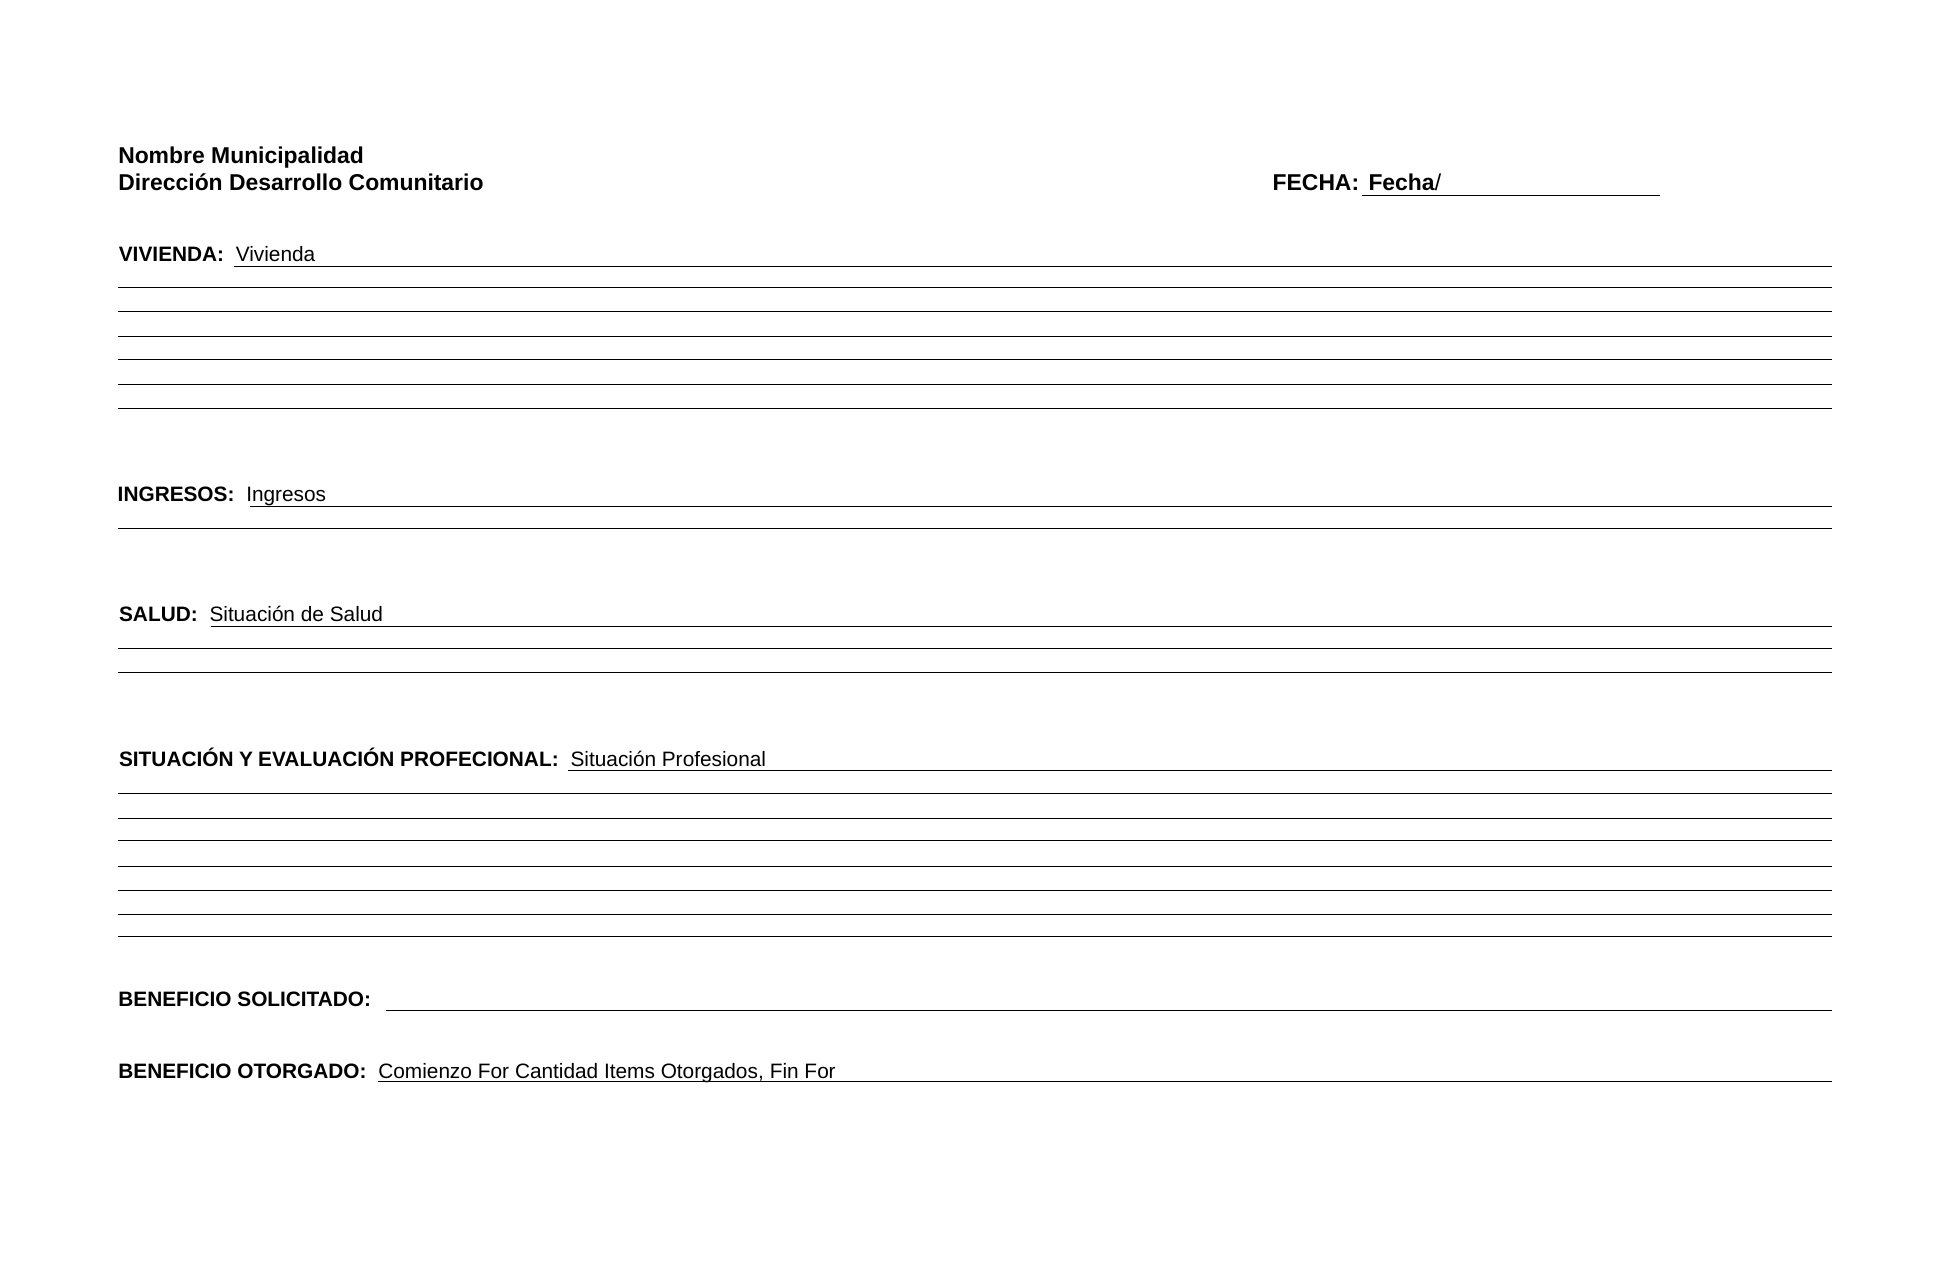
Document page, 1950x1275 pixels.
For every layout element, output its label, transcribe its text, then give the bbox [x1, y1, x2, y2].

text VIVIENDA: Vivienda [119, 241, 1832, 265]
table_header [1270, 142, 1362, 168]
text INGRESOS: Ingresos [117, 482, 1832, 506]
table_cell Fecha/ [1362, 169, 1660, 195]
text SALUD: Situación de Salud [119, 602, 1832, 626]
table_cell FECHA: [1270, 169, 1362, 195]
text SITUACIÓN Y EVALUACIÓN PROFECIONAL: Situación Profesional [119, 747, 1832, 771]
table_header [1362, 142, 1832, 168]
table_header [496, 142, 1270, 168]
table_cell [496, 169, 1270, 195]
table_cell Dirección Desarrollo Comunitario [118, 169, 496, 195]
text BENEFICIO OTORGADO: Comienzo For Cantidad Items Otorgados, Fin For [118, 1059, 1832, 1083]
table_cell [1660, 169, 1832, 195]
text BENEFICIO SOLICITADO: [118, 987, 1832, 1011]
table_header Nombre Municipalidad [118, 142, 496, 168]
